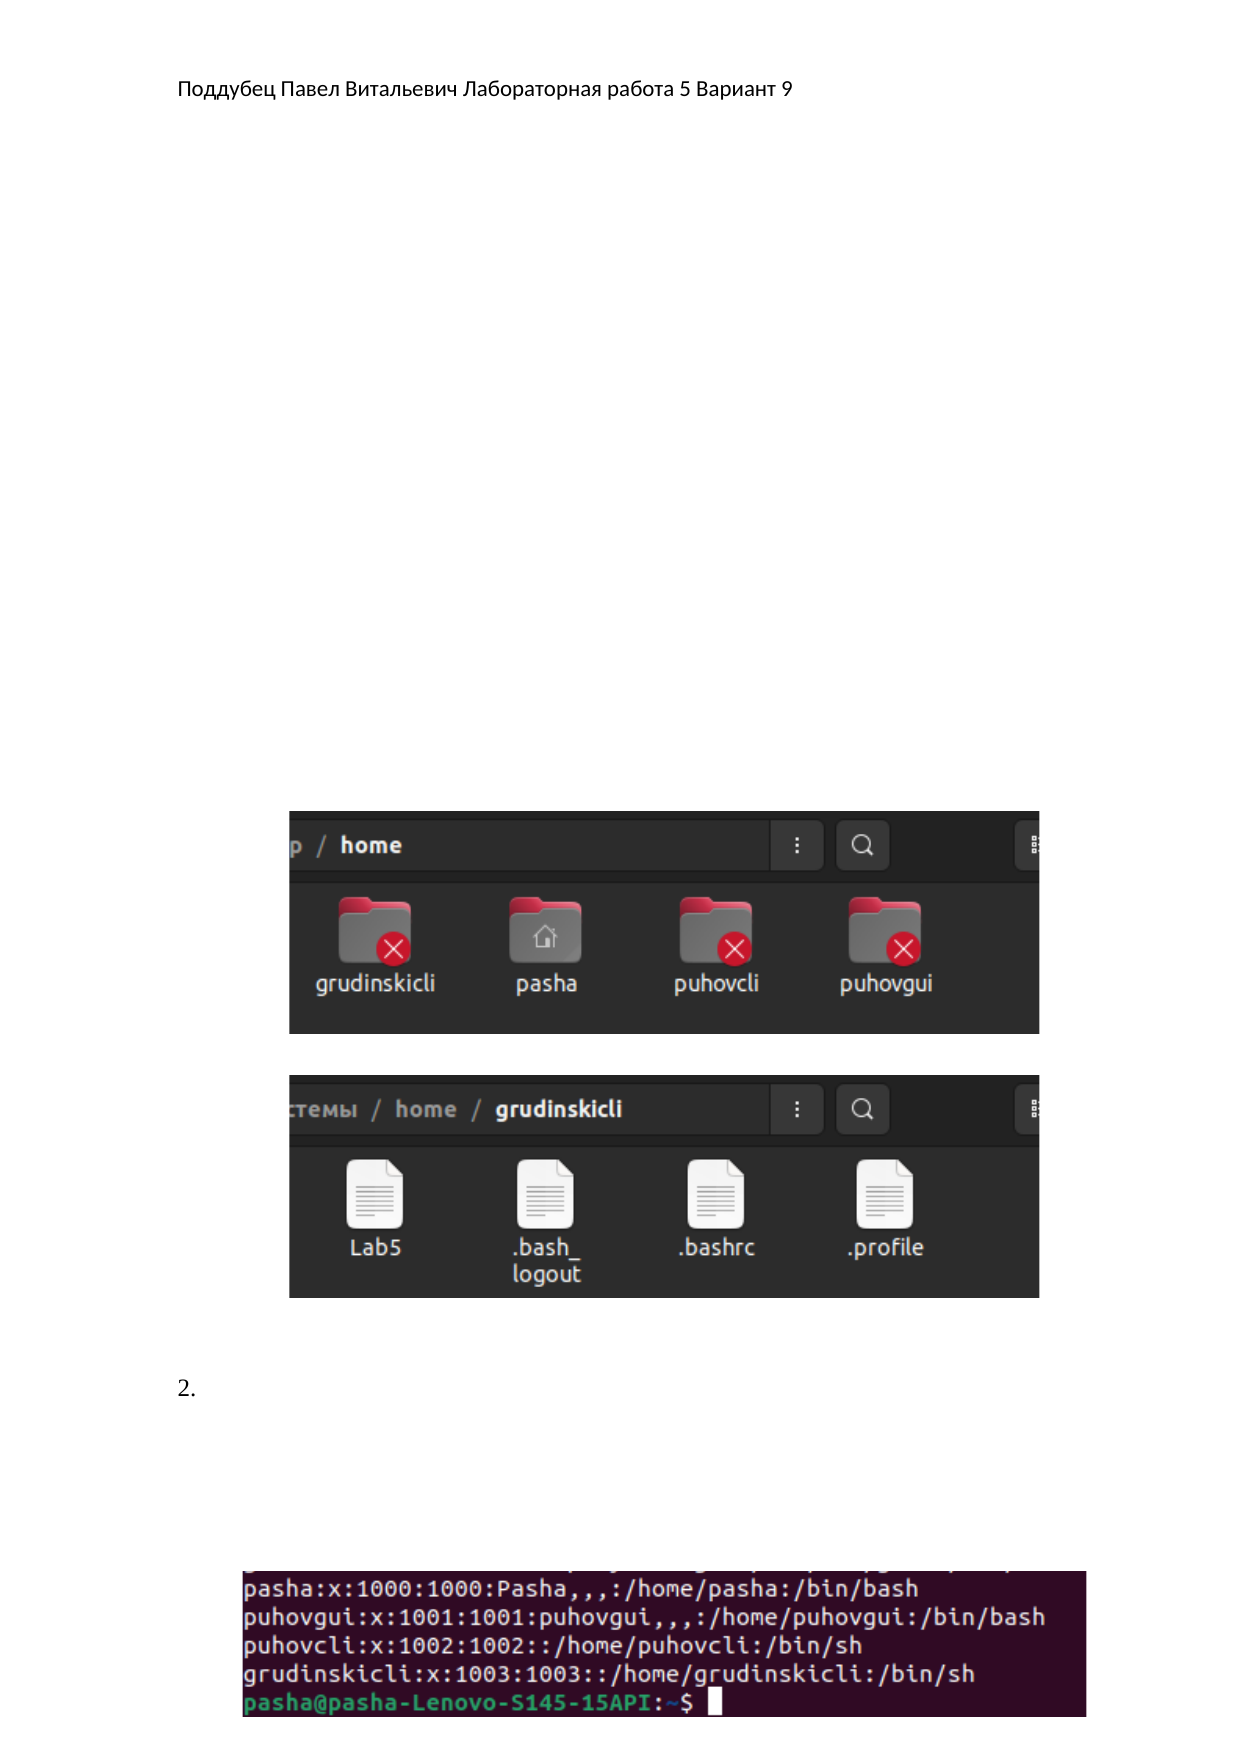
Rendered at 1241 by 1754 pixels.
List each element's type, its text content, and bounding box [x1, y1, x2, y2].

text 2. [177, 1373, 1152, 1402]
picture [242, 1571, 1087, 1717]
picture [289, 1075, 1040, 1298]
picture [289, 811, 1040, 1034]
